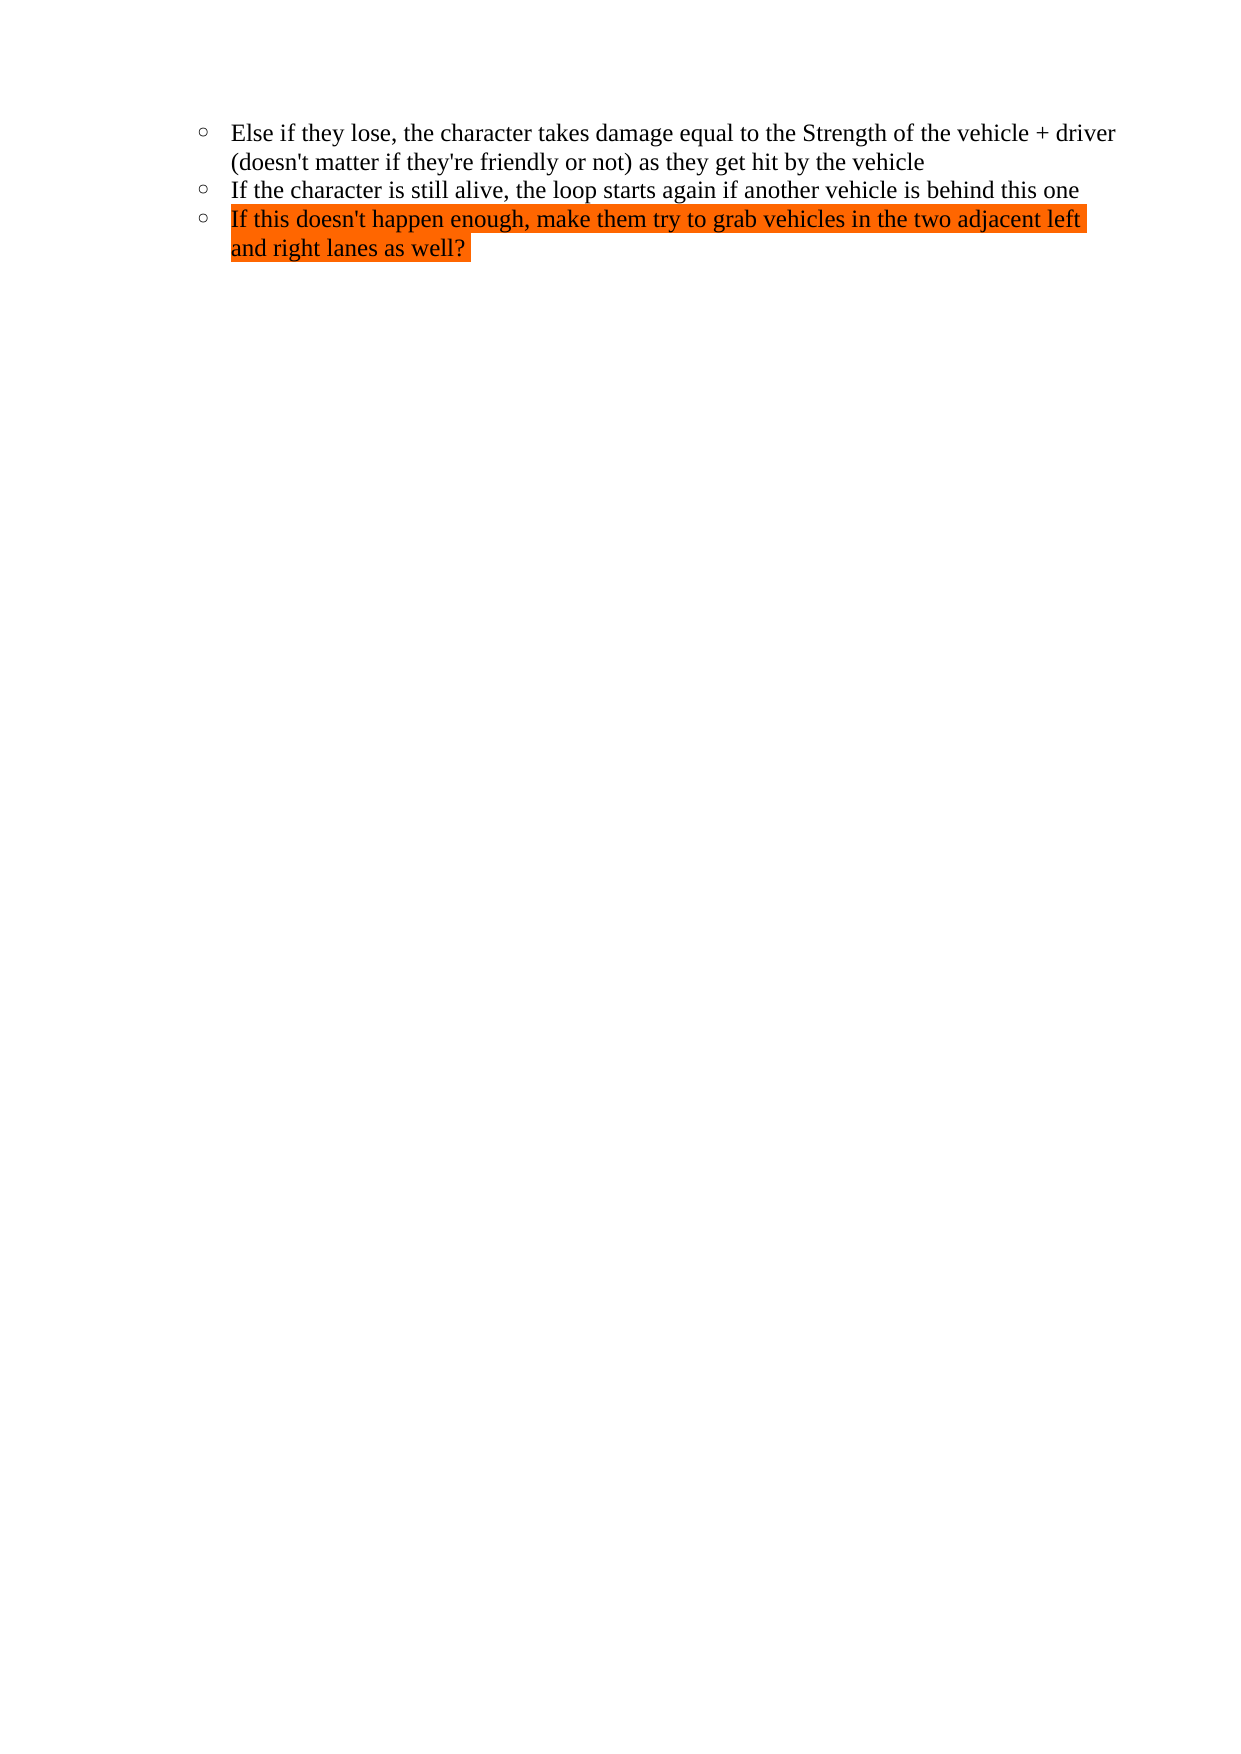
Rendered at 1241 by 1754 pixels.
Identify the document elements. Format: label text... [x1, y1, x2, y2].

list If this doesn't happen enough, make them try to grab vehicles in the two adjacent left and right lanes as well? [193, 204, 1122, 262]
list If the character is still alive, the loop starts again if another vehicle is behind this one [193, 176, 1122, 204]
list Else if they lose, the character takes damage equal to the Strength of the vehicle + driver (doesn't matter if they're friendly or not) as they get hit by the vehicle [193, 118, 1122, 176]
